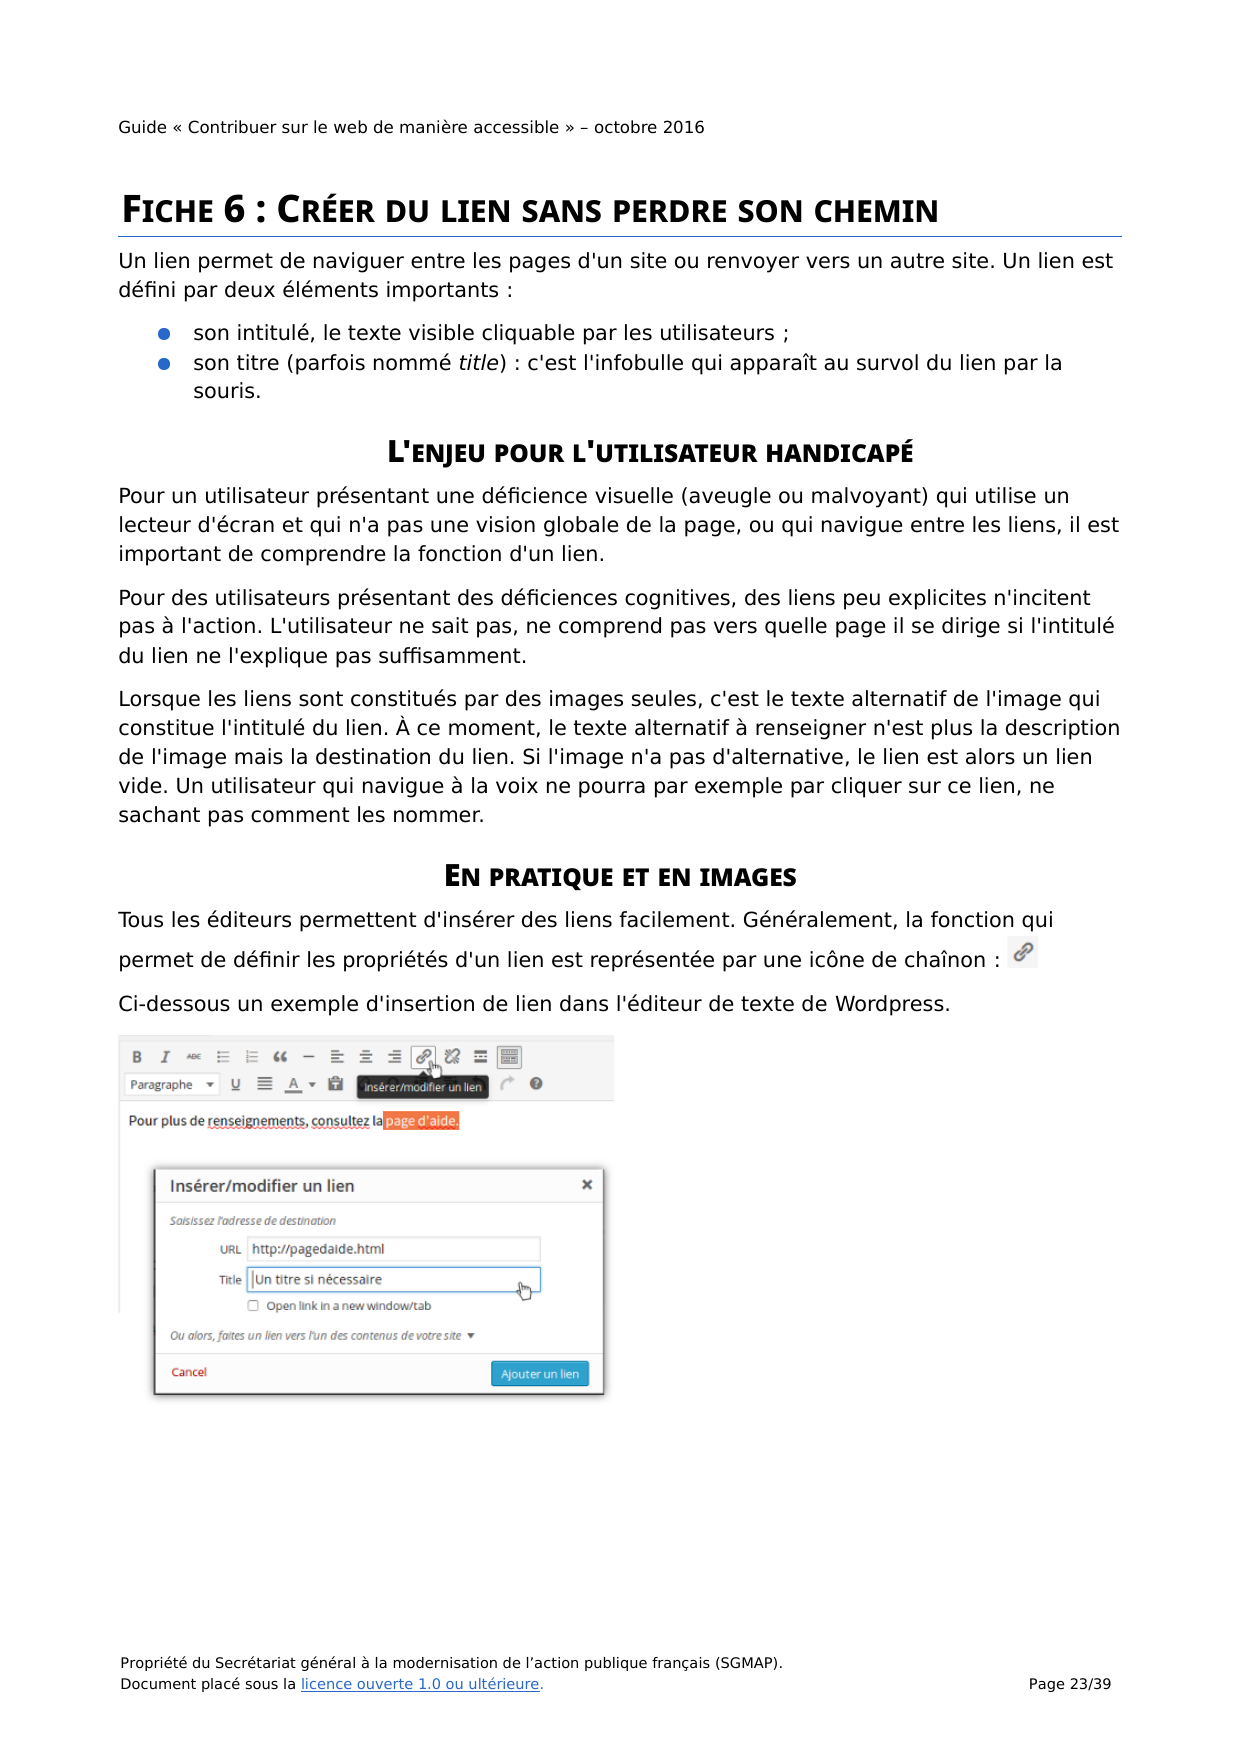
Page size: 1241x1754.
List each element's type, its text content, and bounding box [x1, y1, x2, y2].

list son intitulé, le texte visible cliquable par les utilisateurs ; [156, 321, 1122, 346]
subtitle En pratique et en images [118, 853, 1122, 895]
picture [1007, 936, 1038, 968]
text Ci-dessous un exemple d'insertion de lien dans l'éditeur de texte de Wordpress. [118, 992, 1122, 1016]
text Un lien permet de naviguer entre les pages d'un site ou renvoyer vers un autre site. Un lien est défini par deux éléments importants : [118, 249, 1122, 302]
text Lorsque les liens sont constitués par des images seules, c'est le texte alternatif de l'image qui constitue l'intitulé du lien. À ce moment, le texte alternatif à renseigner n'est plus la description de l'image mais la destination du lien. Si l'image n'a pas d'alternative, le lien est alors un lien vide. Un utilisateur qui navigue à la voix ne pourra par exemple par cliquer sur ce lien, ne sachant pas comment les nommer. [118, 687, 1122, 828]
text Tous les éditeurs permettent d'insérer des liens facilement. Généralement, la fonction qui permet de définir les propriétés d'un lien est représentée par une icône de chaînon : [118, 908, 1122, 972]
subtitle Fiche 6 : Créer du lien sans perdre son chemin [118, 179, 1122, 236]
list son titre (parfois nommé title) : c'est l'infobulle qui apparaît au survol du lien par la souris. [156, 351, 1122, 404]
subtitle L'enjeu pour l'utilisateur handicapé [118, 429, 1122, 471]
text Pour un utilisateur présentant une déficience visuelle (aveugle ou malvoyant) qui utilise un lecteur d'écran et qui n'a pas une vision globale de la page, ou qui navigue entre les liens, il est important de comprendre la fonction d'un lien. [118, 484, 1122, 566]
picture [118, 1035, 615, 1405]
text Pour des utilisateurs présentant des déficiences cognitives, des liens peu explicites n'incitent pas à l'action. L'utilisateur ne sait pas, ne comprend pas vers quelle page il se dirige si l'intitulé du lien ne l'explique pas suffisamment. [118, 586, 1122, 668]
